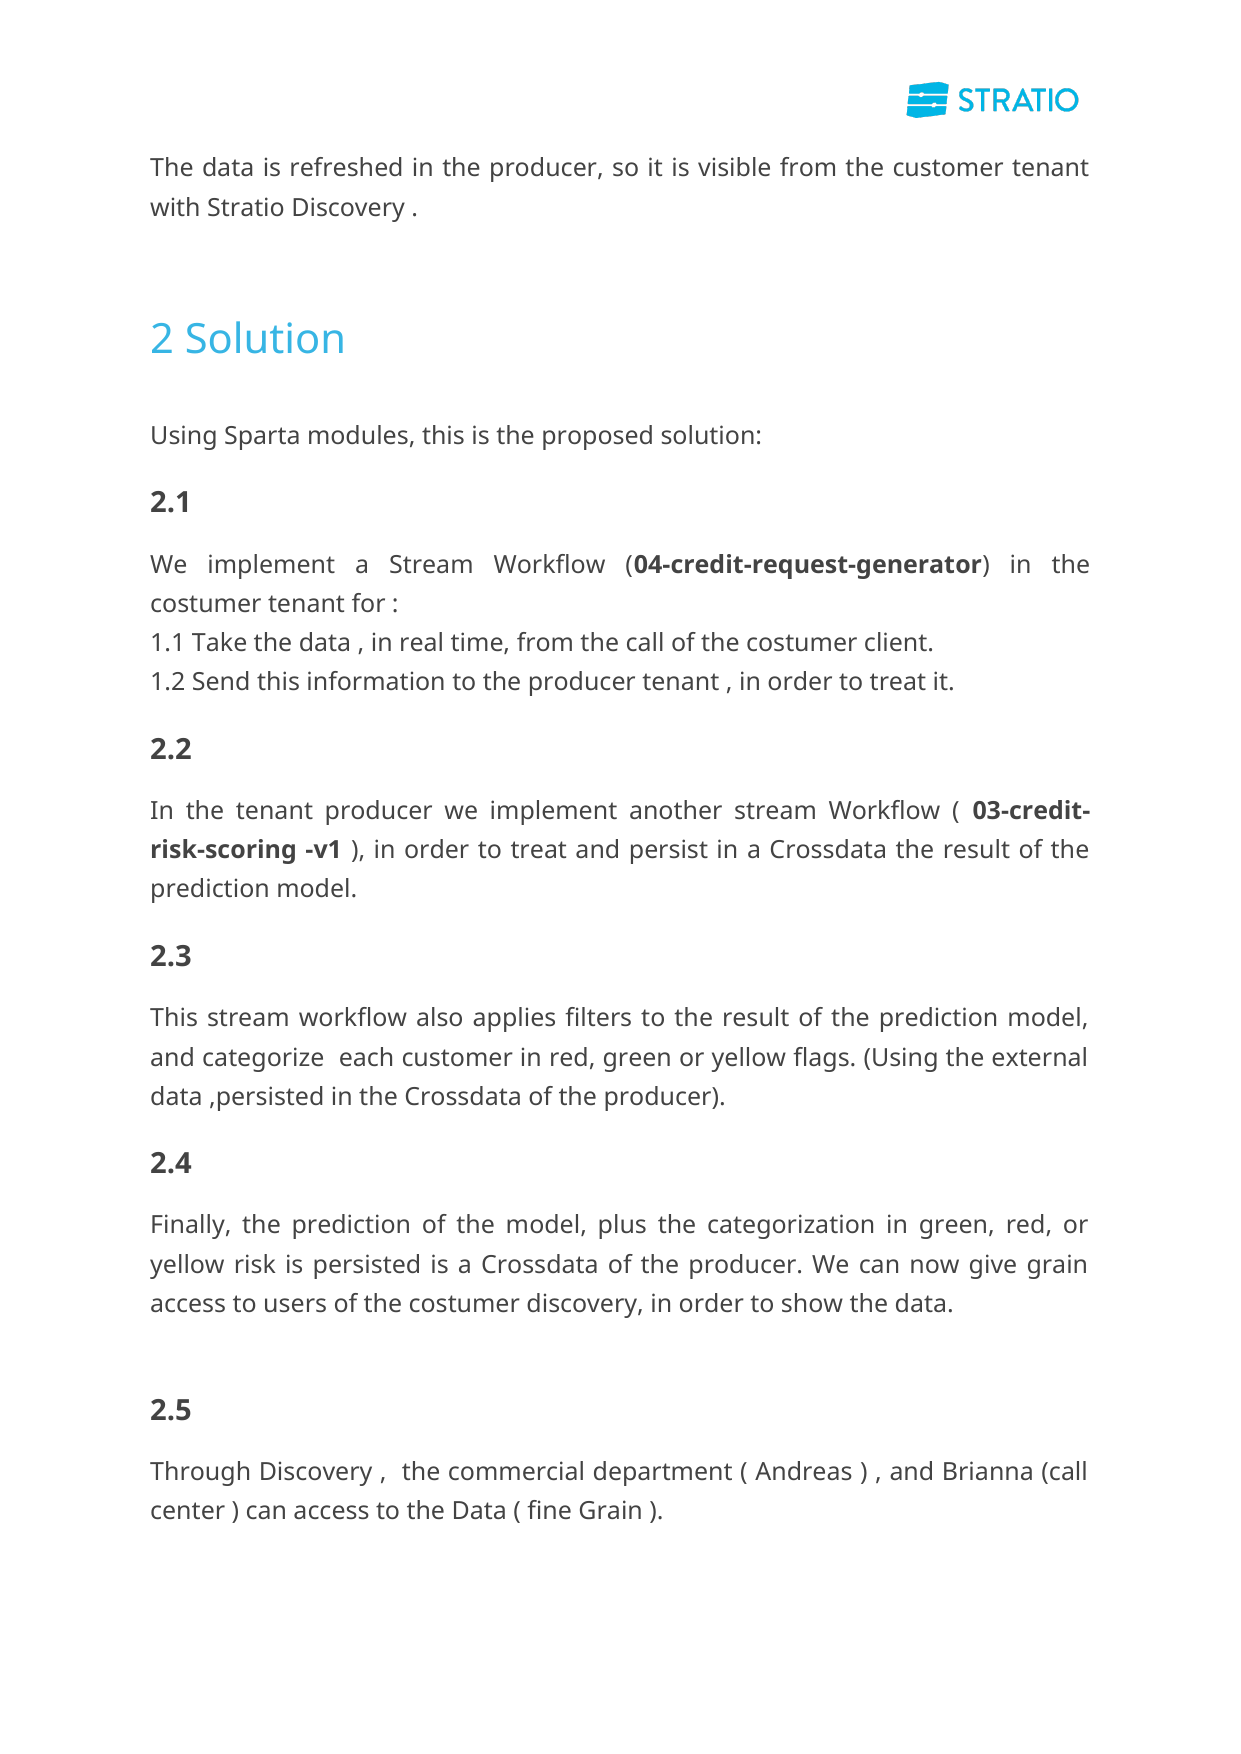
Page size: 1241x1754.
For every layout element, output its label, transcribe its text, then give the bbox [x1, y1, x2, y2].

text The data is refreshed in the producer, so it is visible from the customer tenant with Stratio Discovery . [150, 150, 1090, 223]
subtitle 2.5 [150, 1389, 1090, 1428]
text Using Sparta modules, this is the proposed solution: [150, 418, 1090, 452]
text We implement a Stream Workflow (04-credit-request-generator) in the costumer tenant for : [150, 546, 1090, 620]
text This stream workflow also applies filters to the result of the prediction model, and categorize each customer in red, green or yellow flags. (Using the external data ,persisted in the Crossdata of the producer). [150, 1000, 1090, 1112]
text 1.1 Take the data , in real time, from the call of the costumer client. [150, 625, 1090, 659]
text In the tenant producer we implement another stream Workflow ( 03-credit-risk-scoring -v1 ), in order to treat and persist in a Crossdata the result of the prediction model. [150, 793, 1090, 905]
text Finally, the prediction of the model, plus the categorization in green, red, or yellow risk is persisted is a Crossdata of the producer. We can now give grain access to users of the costumer discovery, in order to show the data. [150, 1207, 1090, 1319]
text Through Discovery , the commercial department ( Andreas ) , and Brianna (call center ) can access to the Data ( fine Grain ). [150, 1453, 1090, 1527]
text 1.2 Send this information to the producer tenant , in order to treat it. [150, 664, 1090, 698]
subtitle 2.1 [150, 482, 1090, 521]
subtitle 2.2 [150, 728, 1090, 768]
subtitle 2.4 [150, 1142, 1090, 1182]
picture [901, 78, 1087, 119]
subtitle 2 Solution [150, 309, 1090, 366]
subtitle 2.3 [150, 935, 1090, 975]
